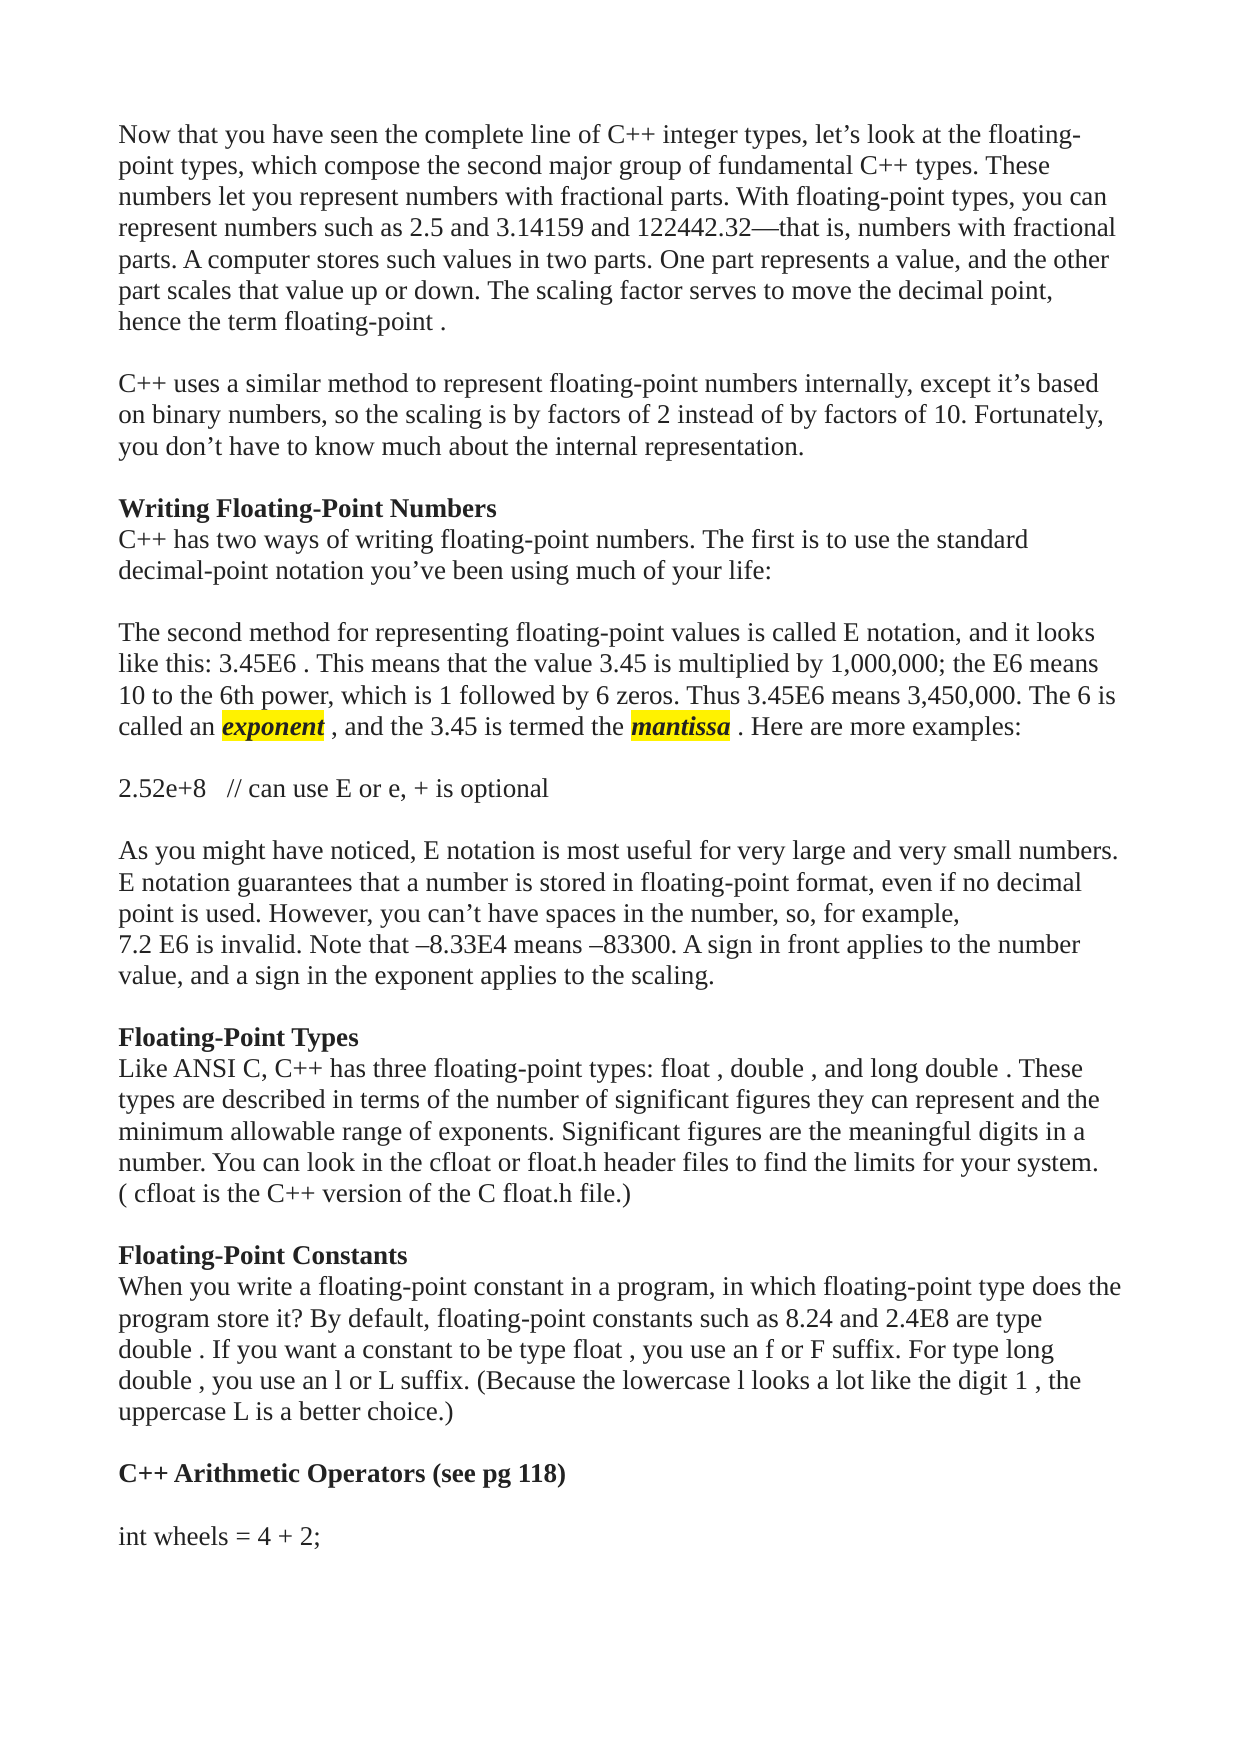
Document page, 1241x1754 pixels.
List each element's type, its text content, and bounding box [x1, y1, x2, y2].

text number. You can look in the cfloat or float.h header files to find the limits for your system. ( cfloat is the C++ version of the C float.h file.) [118, 1146, 1122, 1208]
text int wheels = 4 + 2; [118, 1520, 1122, 1551]
text 7.2 E6 is invalid. Note that –8.33E4 means –83300. A sign in front applies to the number value, and a sign in the exponent applies to the scaling. [118, 928, 1122, 990]
text As you might have noticed, E notation is most useful for very large and very small numbers. [118, 834, 1122, 866]
text C++ uses a similar method to represent floating-point numbers internally, except it’s based on binary numbers, so the scaling is by factors of 2 instead of by factors of 10. Fortunately, you don’t have to know much about the internal representation. [118, 367, 1122, 461]
text When you write a floating-point constant in a program, in which floating-point type does the [118, 1271, 1122, 1302]
text C++ Arithmetic Operators (see pg 118) [118, 1457, 1122, 1488]
text point is used. However, you can’t have spaces in the number, so, for example, [118, 897, 1122, 928]
text minimum allowable range of exponents. Significant figures are the meaningful digits in a [118, 1115, 1122, 1146]
text program store it? By default, floating-point constants such as 8.24 and 2.4E8 are type double . If you want a constant to be type float , you use an f or F suffix. For type long double , you use an l or L suffix. (Because the lowercase l looks a lot like the digit 1 , the uppercase L is a better choice.) [118, 1302, 1122, 1426]
text The second method for representing floating-point values is called E notation, and it looks like this: 3.45E6 . This means that the value 3.45 is multiplied by 1,000,000; the E6 means 10 to the 6th power, which is 1 followed by 6 zeros. Thus 3.45E6 means 3,450,000. The 6 is called an exponent , and the 3.45 is termed the mantissa . Here are more examples: [118, 616, 1122, 741]
text types are described in terms of the number of significant figures they can represent and the [118, 1084, 1122, 1115]
text Writing Floating-Point Numbers [118, 492, 1122, 523]
text Like ANSI C, C++ has three floating-point types: float , double , and long double . These [118, 1052, 1122, 1084]
text Floating-Point Types [118, 1021, 1122, 1052]
text 2.52e+8 // can use E or e, + is optional [118, 772, 1122, 803]
text C++ has two ways of writing floating-point numbers. The first is to use the standard decimal-point notation you’ve been using much of your life: [118, 523, 1122, 585]
text E notation guarantees that a number is stored in floating-point format, even if no decimal [118, 866, 1122, 897]
text Now that you have seen the complete line of C++ integer types, let’s look at the floating-point types, which compose the second major group of fundamental C++ types. These numbers let you represent numbers with fractional parts. With floating-point types, you can represent numbers such as 2.5 and 3.14159 and 122442.32—that is, numbers with fractional parts. A computer stores such values in two parts. One part represents a value, and the other part scales that value up or down. The scaling factor serves to move the decimal point, hence the term floating-point . [118, 118, 1122, 336]
text Floating-Point Constants [118, 1239, 1122, 1271]
